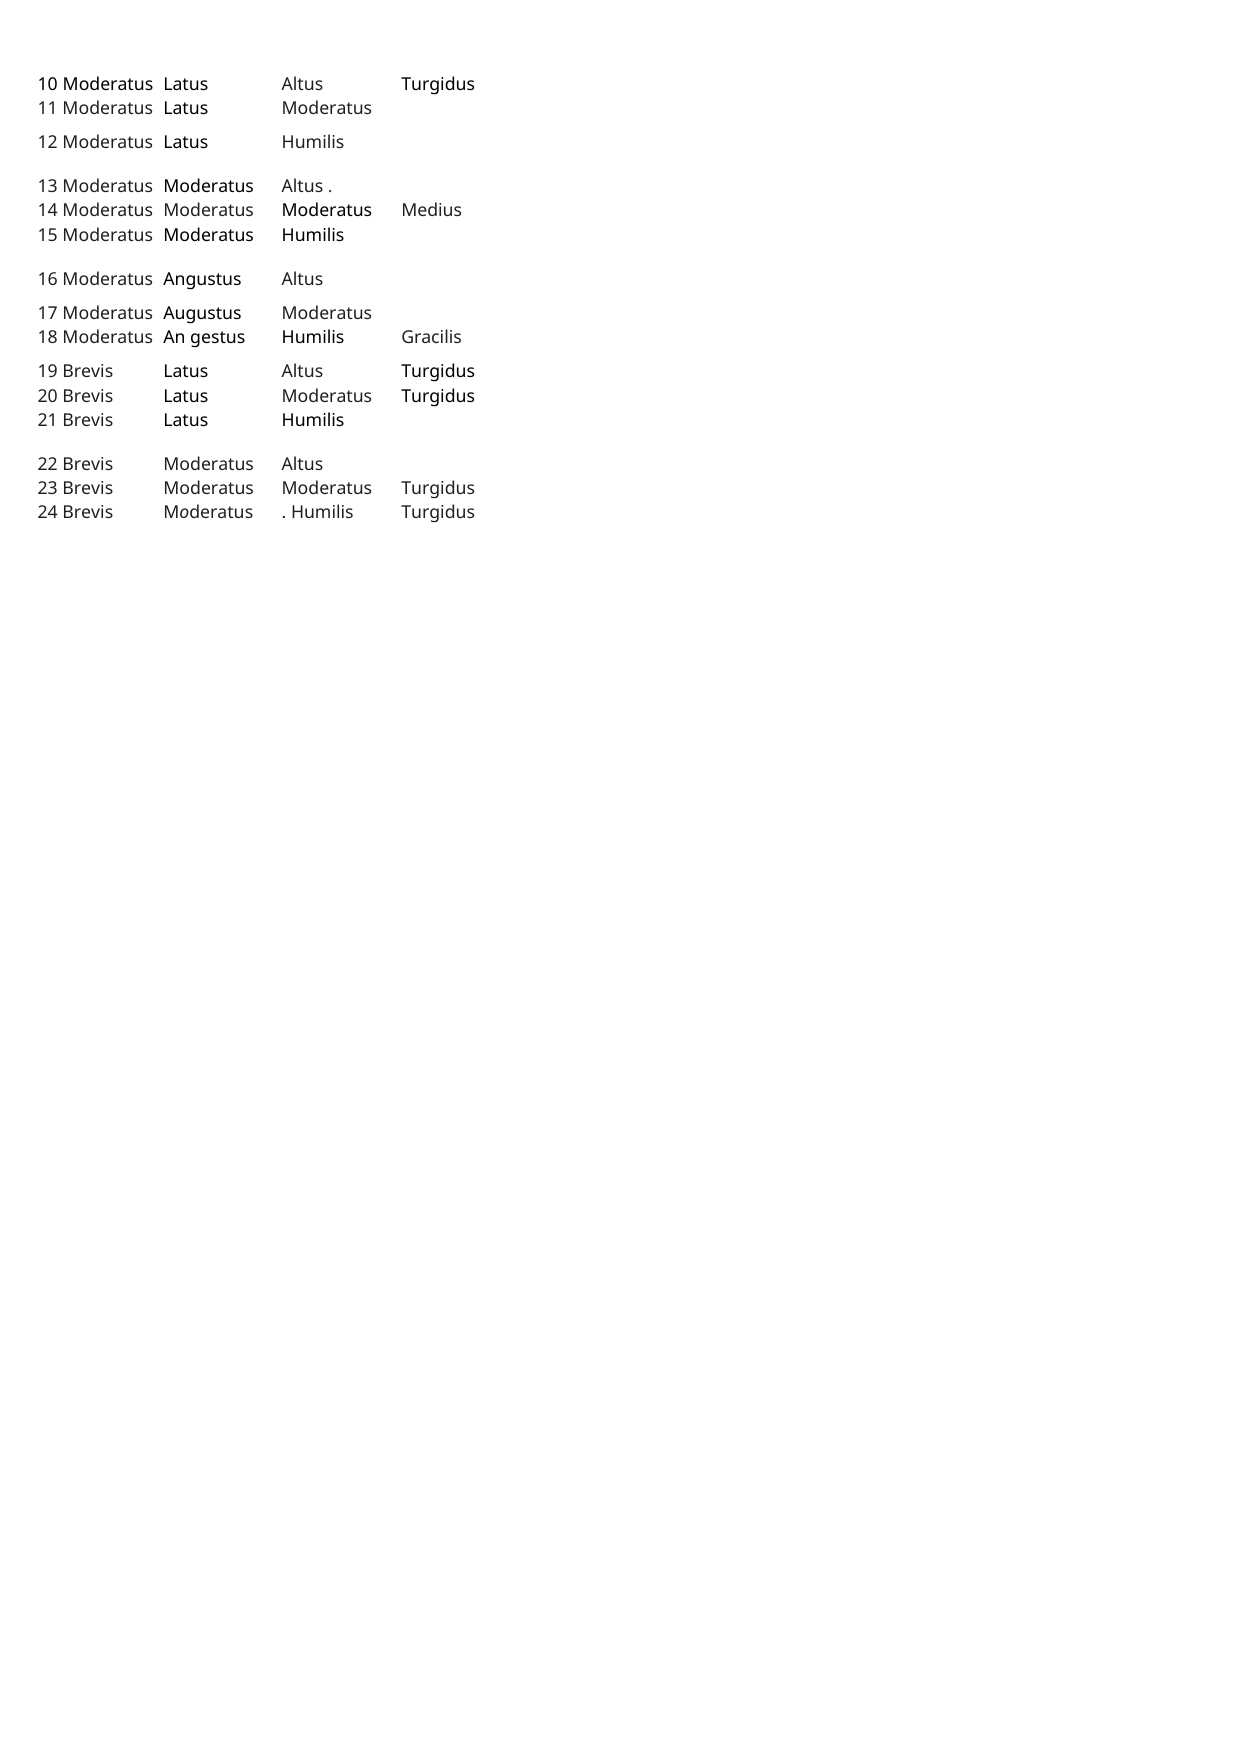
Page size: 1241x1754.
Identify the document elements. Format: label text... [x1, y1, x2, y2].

table_cell Turgidus [401, 475, 500, 499]
table_cell Humilis [281, 222, 401, 256]
table_cell Altus [281, 256, 401, 290]
table_cell [401, 407, 500, 441]
table_cell 12 Moderatus [38, 130, 163, 164]
table_cell Turgidus [401, 383, 500, 407]
table_cell Moderatus [163, 198, 281, 222]
table_cell Latus [163, 353, 281, 383]
table_cell Moderatus [281, 198, 401, 222]
table_header 10 Moderatus [38, 72, 163, 96]
table_cell Moderatus [281, 290, 401, 324]
table_cell 13 Moderatus [38, 164, 163, 198]
table_cell Moderatus [163, 500, 281, 524]
table_cell 17 Moderatus [38, 290, 163, 324]
table_cell Altus . [281, 164, 401, 198]
table_cell Moderatus [281, 96, 401, 130]
table_cell 18 Moderatus [38, 324, 163, 353]
table_cell [401, 222, 500, 256]
table_cell Latus [163, 383, 281, 407]
table_cell An gestus [163, 324, 281, 353]
table_cell [401, 256, 500, 290]
table_cell Turgidus [401, 353, 500, 383]
table_cell 23 Brevis [38, 475, 163, 499]
table_cell Latus [163, 96, 281, 130]
table_cell . Humilis [281, 500, 401, 524]
table_cell 19 Brevis [38, 353, 163, 383]
table_header Turgidus [401, 72, 500, 96]
table_cell 24 Brevis [38, 500, 163, 524]
table_cell [401, 164, 500, 198]
table_cell Moderatus [281, 475, 401, 499]
table_cell Humilis [281, 130, 401, 164]
table_header Altus [281, 72, 401, 96]
table_header Latus [163, 72, 281, 96]
table_cell Latus [163, 407, 281, 441]
table_cell Medius [401, 198, 500, 222]
table_cell Latus [163, 130, 281, 164]
table_cell Moderatus [163, 441, 281, 475]
table_cell [401, 441, 500, 475]
table_cell 20 Brevis [38, 383, 163, 407]
table_cell Altus [281, 441, 401, 475]
table_cell [401, 96, 500, 130]
table_cell Humilis [281, 324, 401, 353]
table_cell Altus [281, 353, 401, 383]
table_cell Humilis [281, 407, 401, 441]
table_cell 21 Brevis [38, 407, 163, 441]
table_cell 14 Moderatus [38, 198, 163, 222]
table_cell 15 Moderatus [38, 222, 163, 256]
table_cell 16 Moderatus [38, 256, 163, 290]
table_cell Gracilis [401, 324, 500, 353]
table_cell Moderatus [163, 164, 281, 198]
table_cell 11 Moderatus [38, 96, 163, 130]
table_cell Angustus [163, 256, 281, 290]
table_cell 22 Brevis [38, 441, 163, 475]
table_cell [401, 290, 500, 324]
table_cell Turgidus [401, 500, 500, 524]
table_cell Augustus [163, 290, 281, 324]
table_cell [401, 130, 500, 164]
table_cell Moderatus [163, 475, 281, 499]
table_cell Moderatus [163, 222, 281, 256]
table_cell Moderatus [281, 383, 401, 407]
